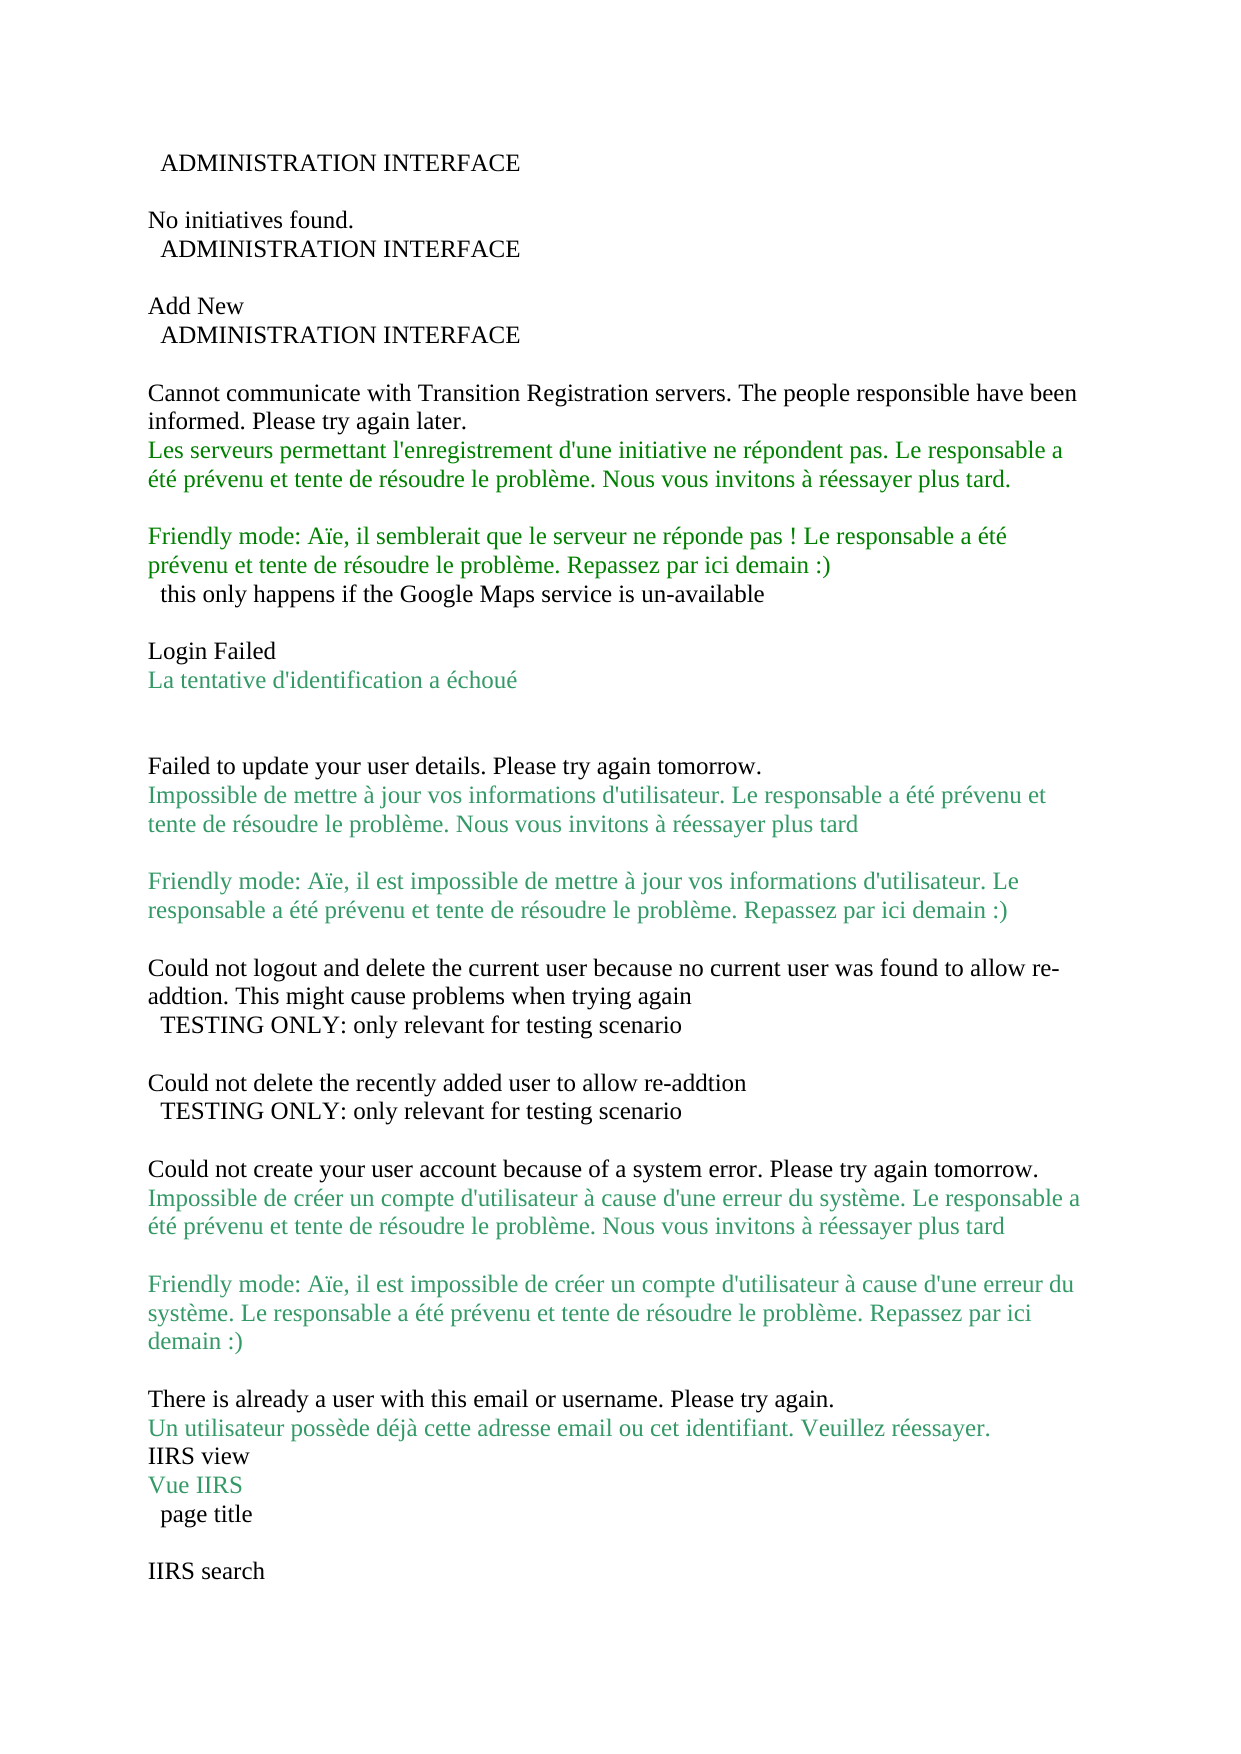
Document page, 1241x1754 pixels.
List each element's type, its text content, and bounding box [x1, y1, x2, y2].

text Add New [148, 291, 1093, 320]
text TESTING ONLY: only relevant for testing scenario [148, 1096, 1093, 1125]
text Could not delete the recently added user to allow re-addtion [148, 1068, 1093, 1096]
text Could not logout and delete the current user because no current user was found to allow re-addtion. This might cause problems when trying again [148, 953, 1093, 1010]
text ADMINISTRATION INTERFACE [148, 234, 1093, 263]
text Les serveurs permettant l'enregistrement d'une initiative ne répondent pas. Le responsable a été prévenu et tente de résoudre le problème. Nous vous invitons à réessayer plus tard. [148, 435, 1093, 493]
text La tentative d'identification a échoué [148, 665, 1093, 694]
text Login Failed [148, 636, 1093, 665]
text ADMINISTRATION INTERFACE [148, 148, 1093, 176]
text There is already a user with this email or username. Please try again. [148, 1384, 1093, 1413]
text Impossible de créer un compte d'utilisateur à cause d'une erreur du système. Le responsable a été prévenu et tente de résoudre le problème. Nous vous invitons à réessayer plus tard [148, 1183, 1093, 1240]
text page title [148, 1499, 1093, 1528]
text Could not create your user account because of a system error. Please try again tomorrow. [148, 1154, 1093, 1183]
text Impossible de mettre à jour vos informations d'utilisateur. Le responsable a été prévenu et tente de résoudre le problème. Nous vous invitons à réessayer plus tard [148, 780, 1093, 838]
text Friendly mode: Aïe, il semblerait que le serveur ne réponde pas ! Le responsable a été prévenu et tente de résoudre le problème. Repassez par ici demain :) [148, 521, 1093, 579]
text this only happens if the Google Maps service is un-available [148, 579, 1093, 608]
text Vue IIRS [148, 1470, 1093, 1499]
text TESTING ONLY: only relevant for testing scenario [148, 1010, 1093, 1039]
text Un utilisateur possède déjà cette adresse email ou cet identifiant. Veuillez réessayer. [148, 1413, 1093, 1441]
text Failed to update your user details. Please try again tomorrow. [148, 751, 1093, 780]
text Friendly mode: Aïe, il est impossible de mettre à jour vos informations d'utilisateur. Le responsable a été prévenu et tente de résoudre le problème. Repassez par ici demain :) [148, 866, 1093, 924]
text Cannot communicate with Transition Registration servers. The people responsible have been informed. Please try again later. [148, 378, 1093, 435]
text ADMINISTRATION INTERFACE [148, 320, 1093, 349]
text Friendly mode: Aïe, il est impossible de créer un compte d'utilisateur à cause d'une erreur du système. Le responsable a été prévenu et tente de résoudre le problème. Repassez par ici demain :) [148, 1269, 1093, 1355]
text No initiatives found. [148, 205, 1093, 234]
text IIRS view [148, 1441, 1093, 1470]
text IIRS search [148, 1556, 1093, 1585]
